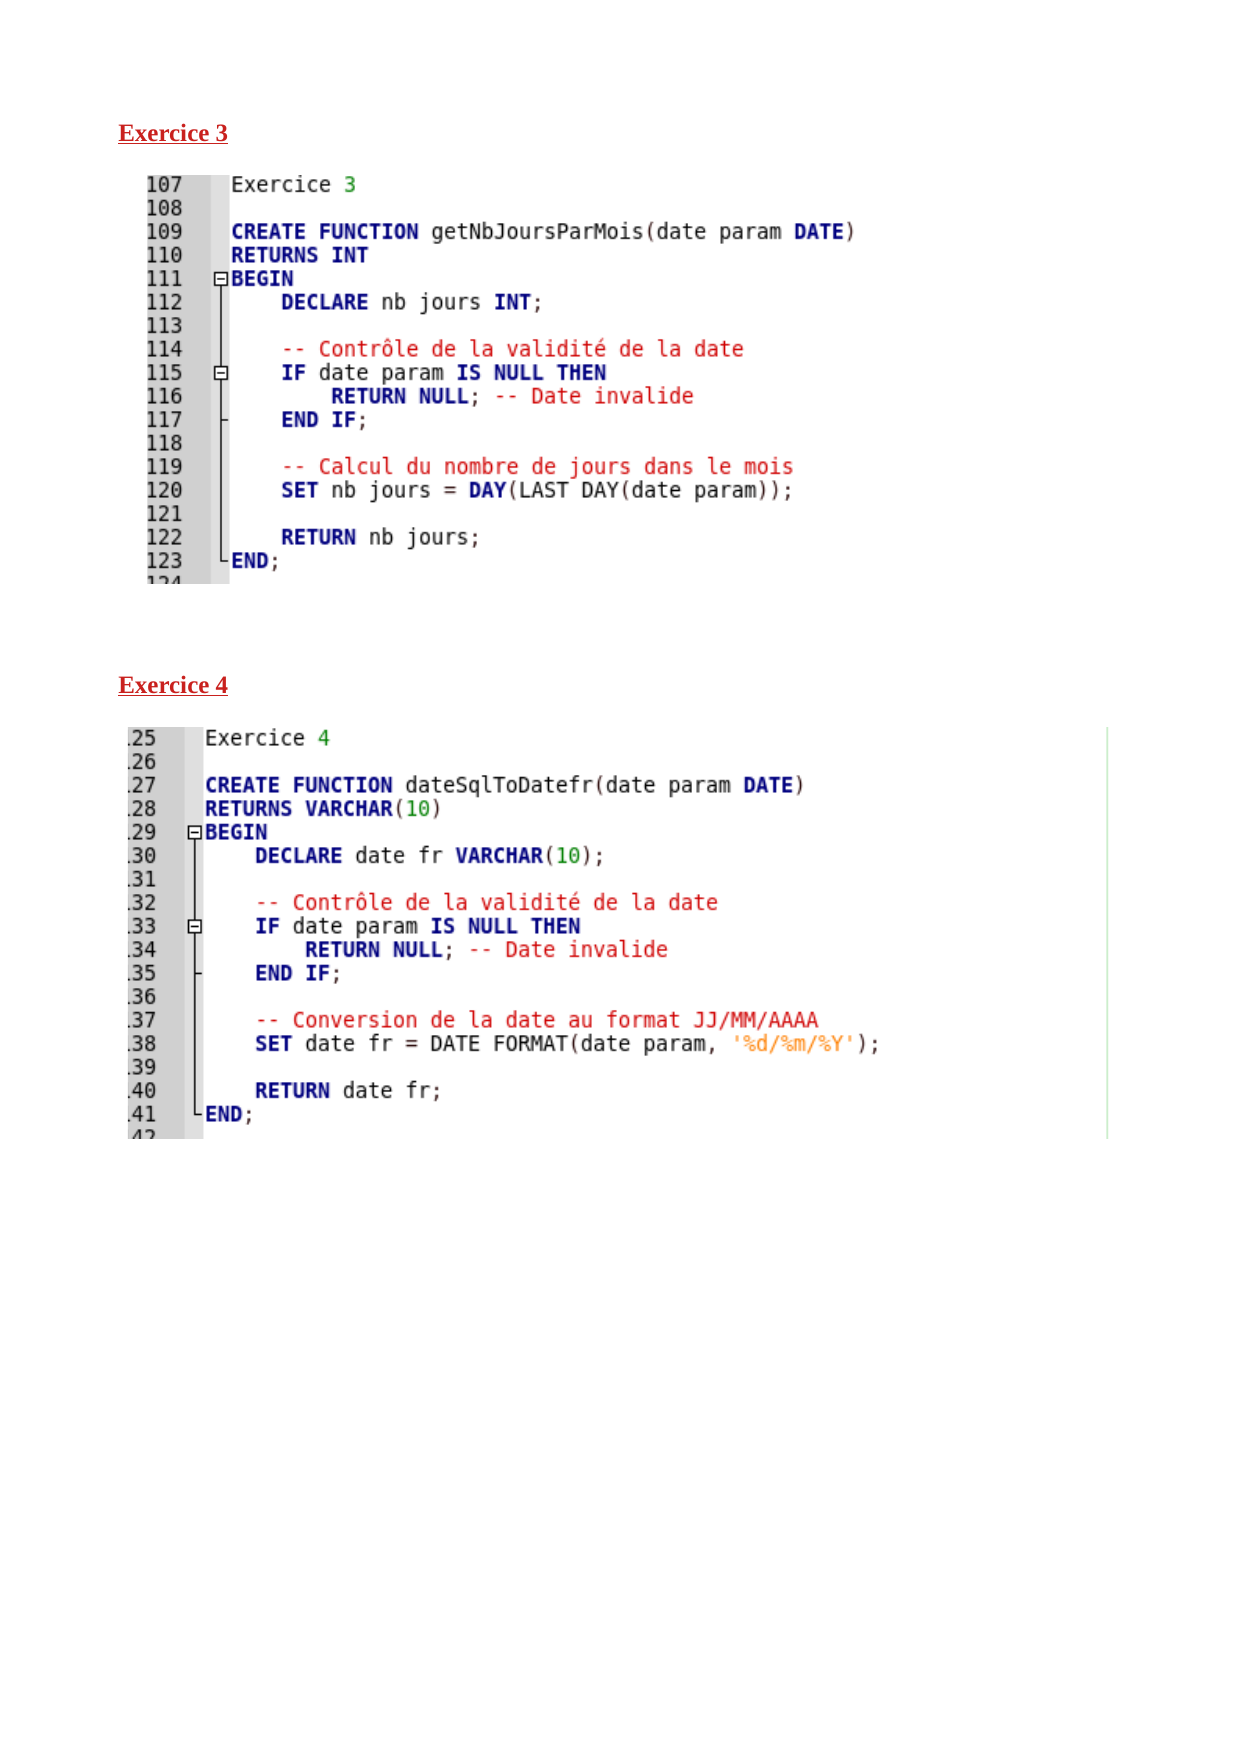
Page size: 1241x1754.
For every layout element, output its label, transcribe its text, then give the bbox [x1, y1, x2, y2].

picture [147, 175, 1093, 584]
text Exercice 4 [118, 670, 1122, 698]
text Exercice 3 [118, 118, 1122, 147]
picture [127, 727, 1113, 1139]
